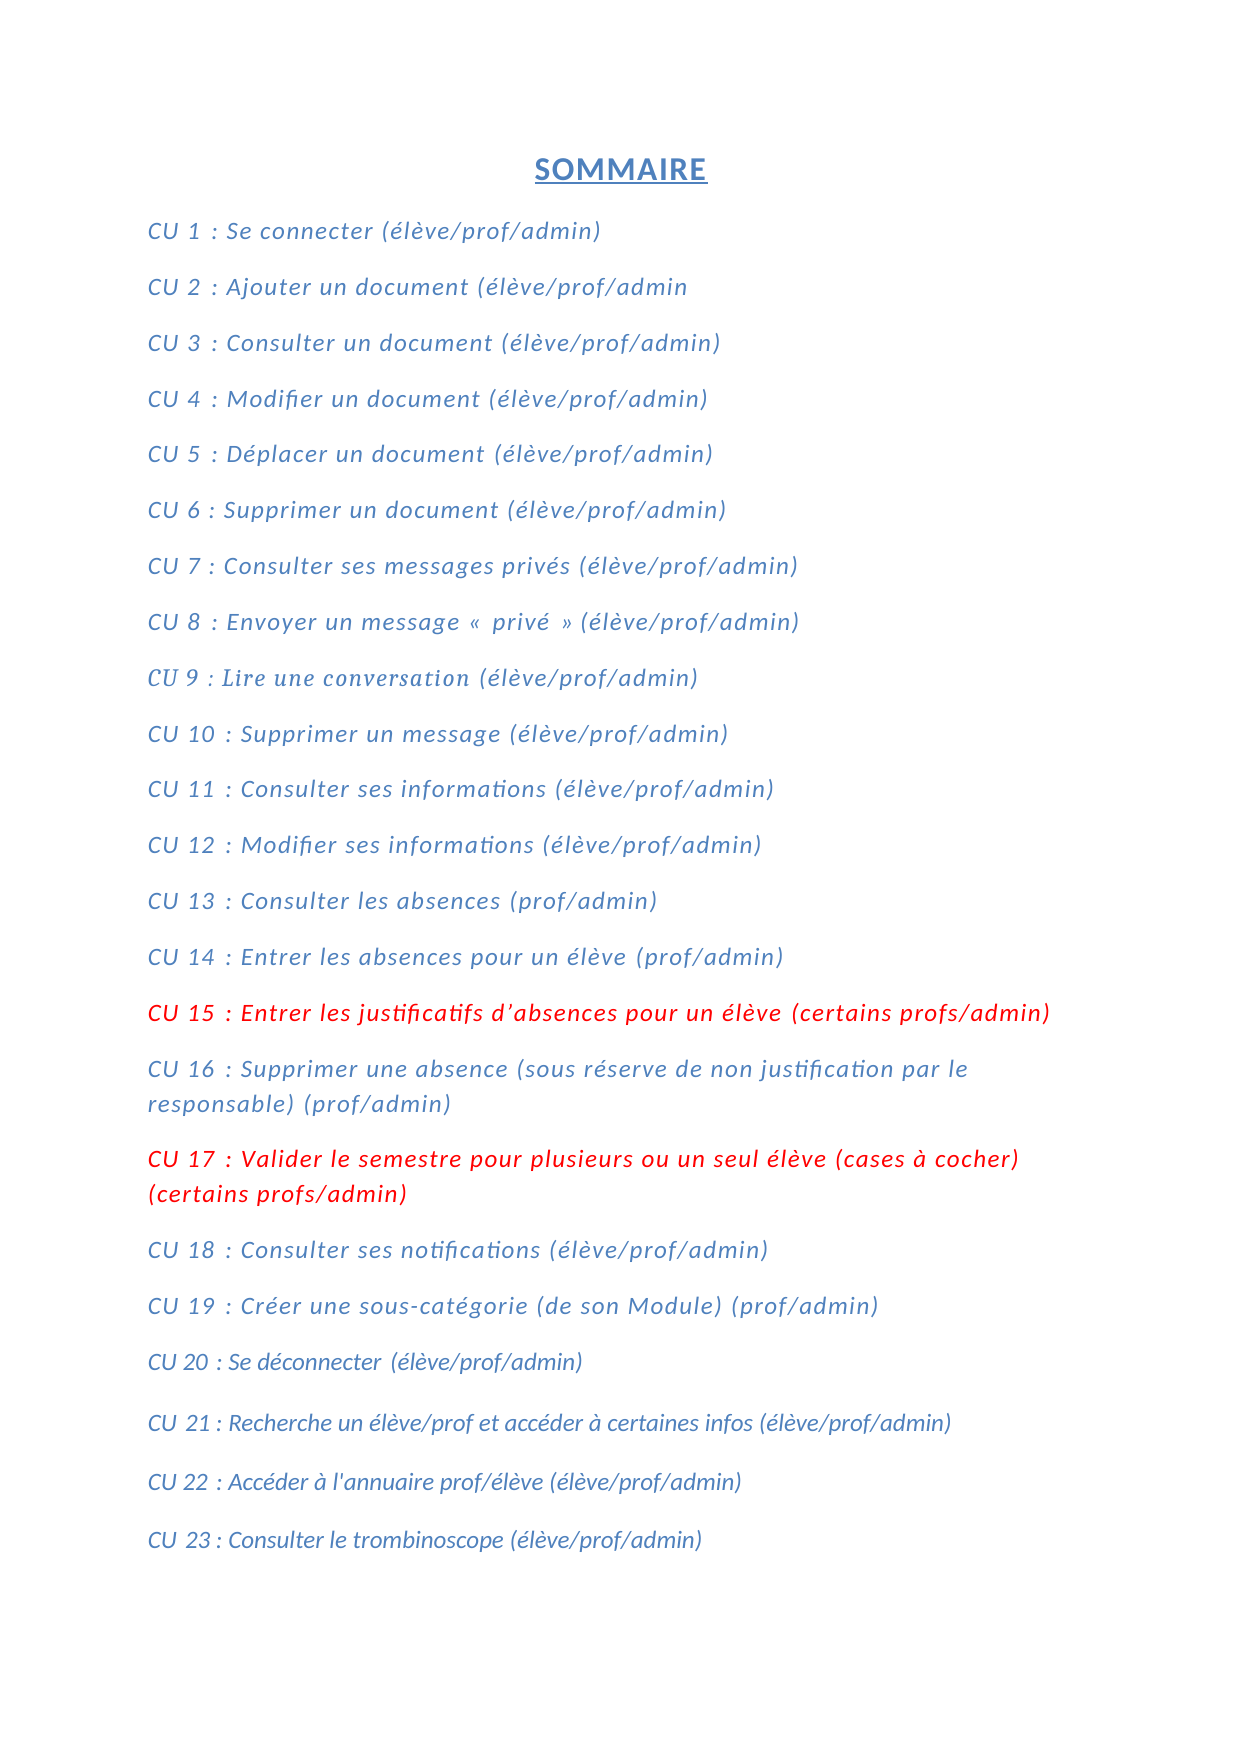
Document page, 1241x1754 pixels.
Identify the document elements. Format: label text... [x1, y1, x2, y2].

text CU 11 : Consulter ses informations (élève/prof/admin) [148, 773, 1093, 804]
text CU 10 : Supprimer un message (élève/prof/admin) [148, 718, 1093, 748]
text SOMMAIRE [148, 148, 1093, 188]
text CU 2 : Ajouter un document (élève/prof/admin [148, 271, 1093, 302]
text CU 20 : Se déconnecter (élève/prof/admin) [148, 1346, 1093, 1377]
text CU 3 : Consulter un document (élève/prof/admin) [148, 327, 1093, 357]
text CU 7 : Consulter ses messages privés (élève/prof/admin) [148, 550, 1093, 581]
text CU 4 : Modifier un document (élève/prof/admin) [148, 383, 1093, 413]
text CU 16 : Supprimer une absence (sous réserve de non justification par le responsable) (prof/admin) [148, 1053, 1093, 1118]
text CU 15 : Entrer les justificatifs d’absences pour un élève (certains profs/admin) [148, 997, 1093, 1027]
text CU 1 : Se connecter (élève/prof/admin) [148, 215, 1093, 246]
text CU 23 : Consulter le trombinoscope (élève/prof/admin) [148, 1524, 1093, 1555]
text CU 18 : Consulter ses notifications (élève/prof/admin) [148, 1234, 1093, 1265]
text CU 22 : Accéder à l'annuaire prof/élève (élève/prof/admin) [148, 1466, 1093, 1496]
text CU 6 : Supprimer un document (élève/prof/admin) [148, 494, 1093, 525]
text CU 9 : Lire une conversation (élève/prof/admin) [148, 662, 1093, 692]
text CU 19 : Créer une sous-catégorie (de son Module) (prof/admin) [148, 1290, 1093, 1321]
text CU 21 : Recherche un élève/prof et accéder à certaines infos (élève/prof/admin) [148, 1407, 1093, 1438]
text CU 12 : Modifier ses informations (élève/prof/admin) [148, 829, 1093, 860]
text CU 5 : Déplacer un document (élève/prof/admin) [148, 438, 1093, 469]
text CU 17 : Valider le semestre pour plusieurs ou un seul élève (cases à cocher) (certains profs/admin) [148, 1143, 1093, 1209]
text CU 8 : Envoyer un message « privé » (élève/prof/admin) [148, 606, 1093, 637]
text CU 13 : Consulter les absences (prof/admin) [148, 885, 1093, 916]
text CU 14 : Entrer les absences pour un élève (prof/admin) [148, 941, 1093, 972]
